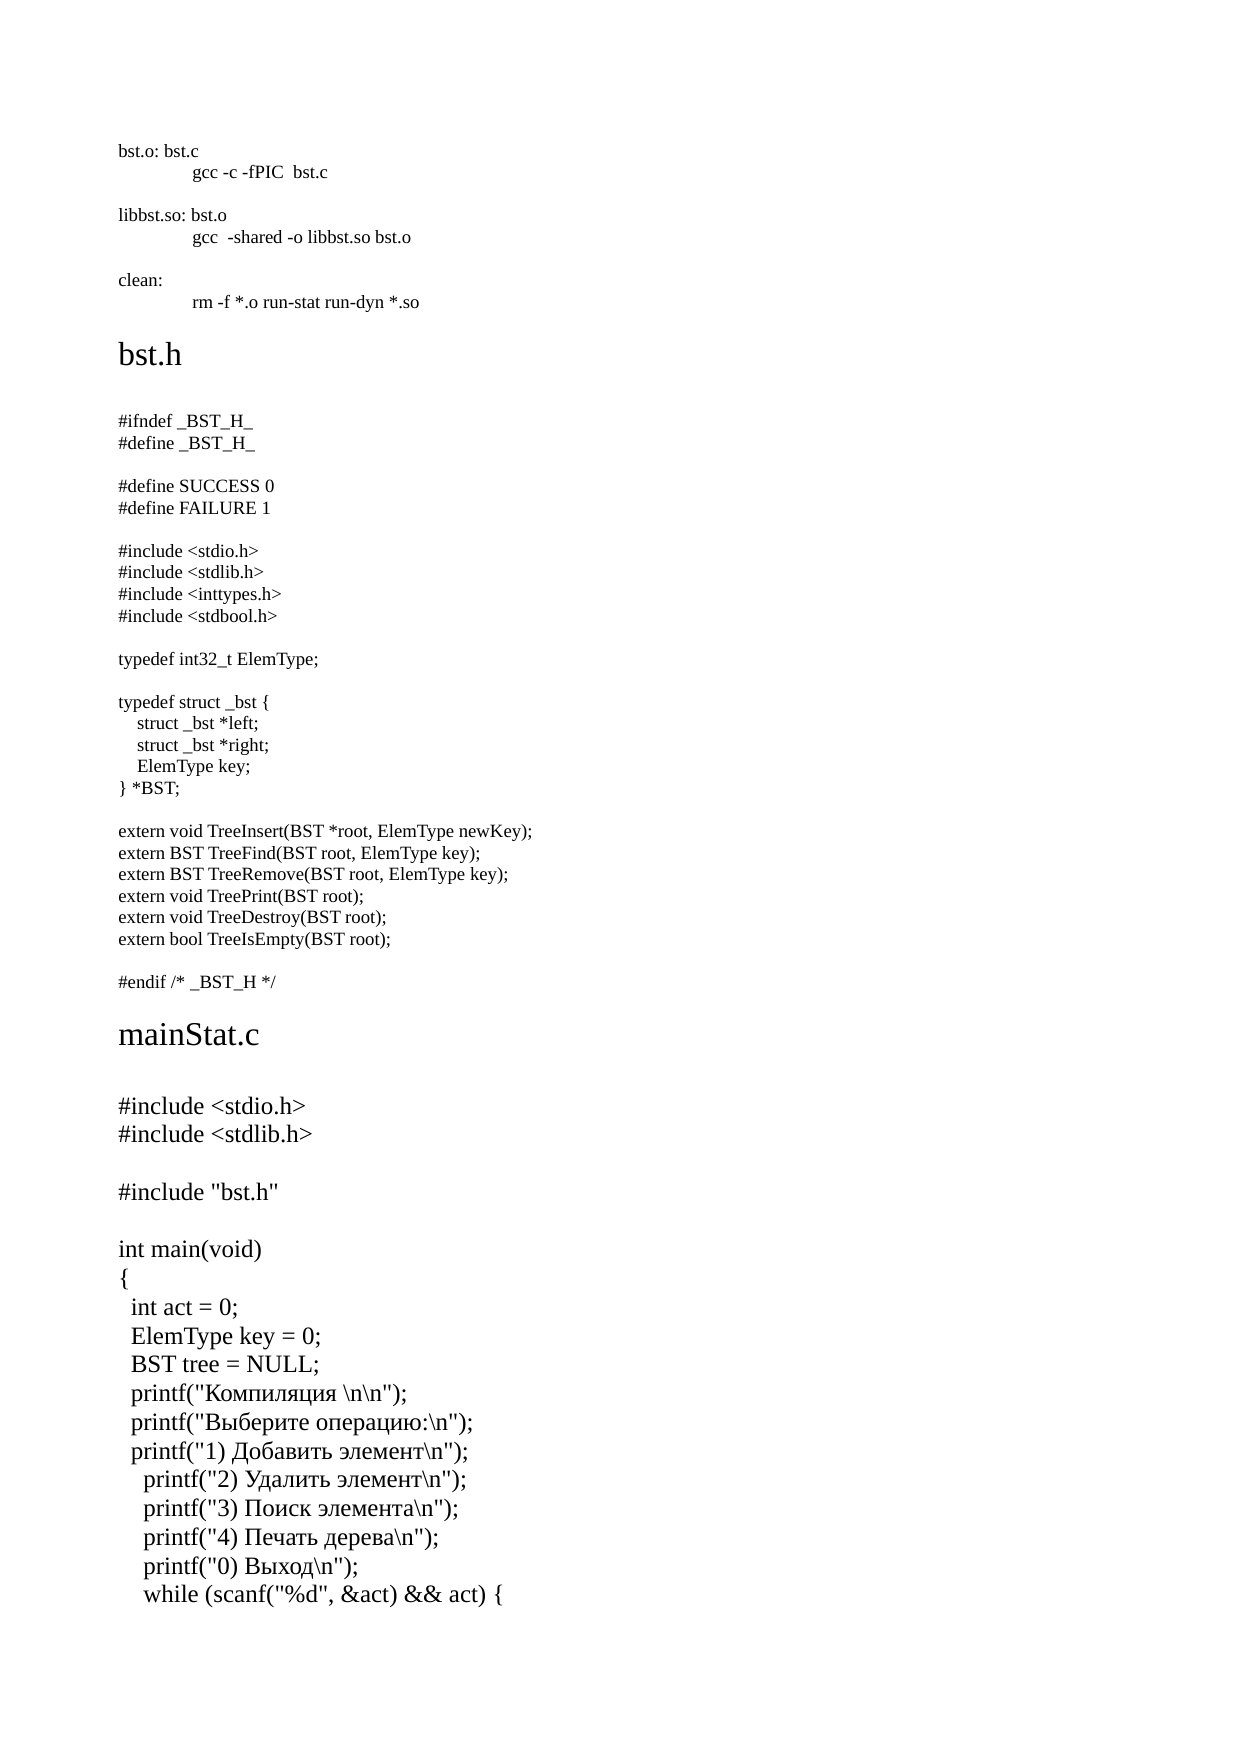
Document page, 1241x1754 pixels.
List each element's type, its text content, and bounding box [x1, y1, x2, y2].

text #include <stdlib.h> [118, 1119, 1122, 1148]
text printf("0) Выход\n"); [118, 1551, 1122, 1579]
text printf("1) Добавить элемент\n"); [118, 1436, 1122, 1464]
text #define SUCCESS 0 [118, 475, 1122, 497]
text typedef int32_t ElemType; [118, 648, 1122, 669]
text #include "bst.h" [118, 1177, 1122, 1206]
text libbst.so: bst.o [118, 204, 1122, 226]
text struct _bst *left; [118, 712, 1122, 734]
text #include <stdlib.h> [118, 561, 1122, 583]
text } *BST; [118, 777, 1122, 798]
text #ifndef _BST_H_ [118, 410, 1122, 432]
text #include <stdbool.h> [118, 604, 1122, 626]
text clean: [118, 269, 1122, 291]
text extern void TreePrint(BST root); [118, 885, 1122, 906]
text typedef struct _bst { [118, 691, 1122, 712]
text ElemType key; [118, 755, 1122, 777]
text while (scanf("%d", &act) && act) { [118, 1579, 1122, 1608]
text mainStat.c [118, 1014, 1122, 1052]
text #include <stdio.h> [118, 1091, 1122, 1119]
text printf("4) Печать дерева\n"); [118, 1522, 1122, 1551]
text printf("3) Поиск элемента\n"); [118, 1493, 1122, 1522]
text ElemType key = 0; [118, 1321, 1122, 1349]
text #define _BST_H_ [118, 432, 1122, 453]
text #endif /* _BST_H */ [118, 971, 1122, 993]
text gcc -c -fPIC bst.c [118, 161, 1122, 183]
text rm -f *.o run-stat run-dyn *.so [118, 291, 1122, 312]
text gcc -shared -o libbst.so bst.o [118, 226, 1122, 247]
text struct _bst *right; [118, 734, 1122, 755]
text int main(void) [118, 1234, 1122, 1263]
text extern BST TreeRemove(BST root, ElemType key); [118, 863, 1122, 885]
text int act = 0; [118, 1292, 1122, 1321]
text extern void TreeInsert(BST *root, ElemType newKey); [118, 820, 1122, 842]
text extern void TreeDestroy(BST root); [118, 906, 1122, 928]
text BST tree = NULL; [118, 1349, 1122, 1378]
text #include <stdio.h> [118, 540, 1122, 561]
text extern bool TreeIsEmpty(BST root); [118, 928, 1122, 949]
text printf("2) Удалить элемент\n"); [118, 1464, 1122, 1493]
text bst.h [118, 334, 1122, 372]
text printf("Компиляция \n\n"); [118, 1378, 1122, 1407]
text printf("Выберите операцию:\n"); [118, 1407, 1122, 1436]
text #define FAILURE 1 [118, 497, 1122, 518]
text extern BST TreeFind(BST root, ElemType key); [118, 842, 1122, 863]
text bst.o: bst.c [118, 140, 1122, 161]
text { [118, 1263, 1122, 1292]
text #include <inttypes.h> [118, 583, 1122, 604]
